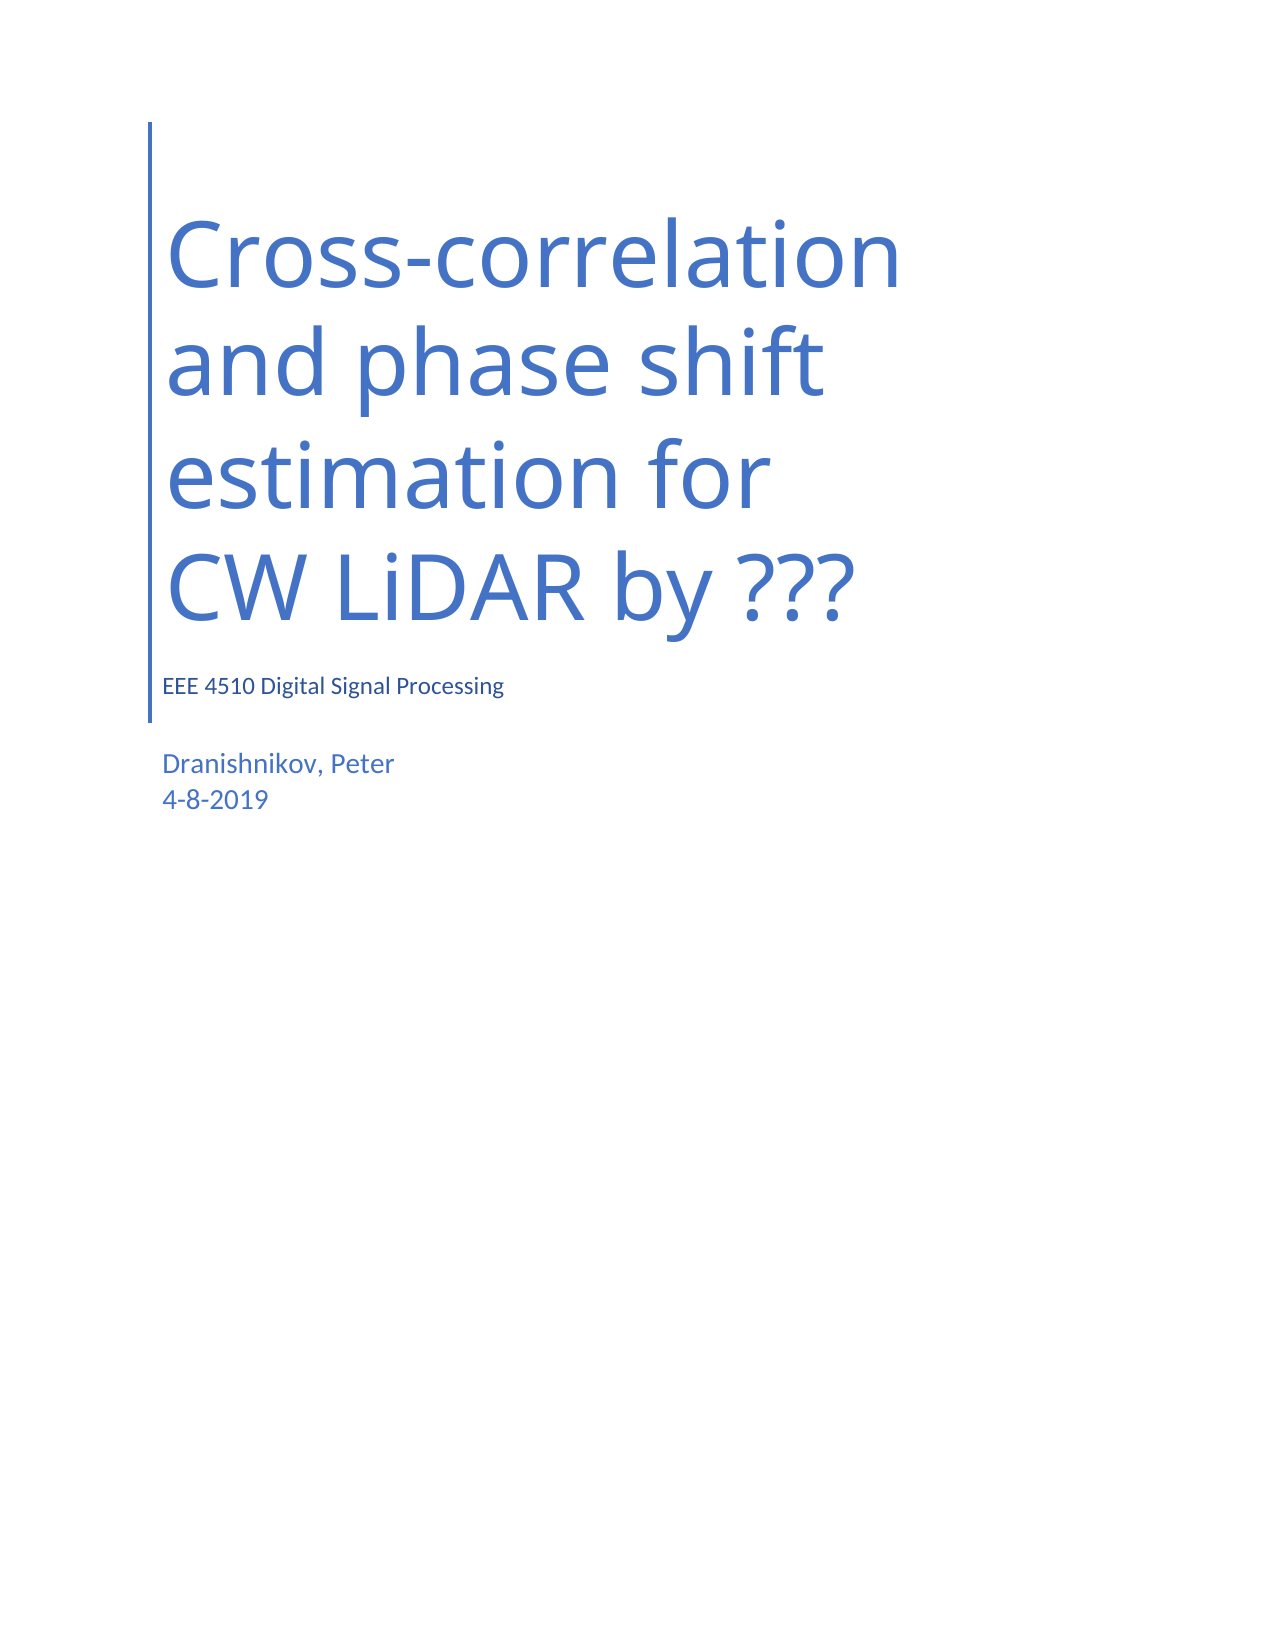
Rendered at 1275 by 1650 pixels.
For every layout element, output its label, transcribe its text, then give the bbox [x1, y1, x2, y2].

table_cell EEE 4510 Digital Signal Processing [152, 648, 930, 723]
table_header Dranishnikov, Peter 4-8-2019 [150, 723, 901, 867]
table_header [152, 122, 930, 198]
table_cell Cross-correlation and phase shift estimation for CW LiDAR by ??? [152, 198, 930, 647]
